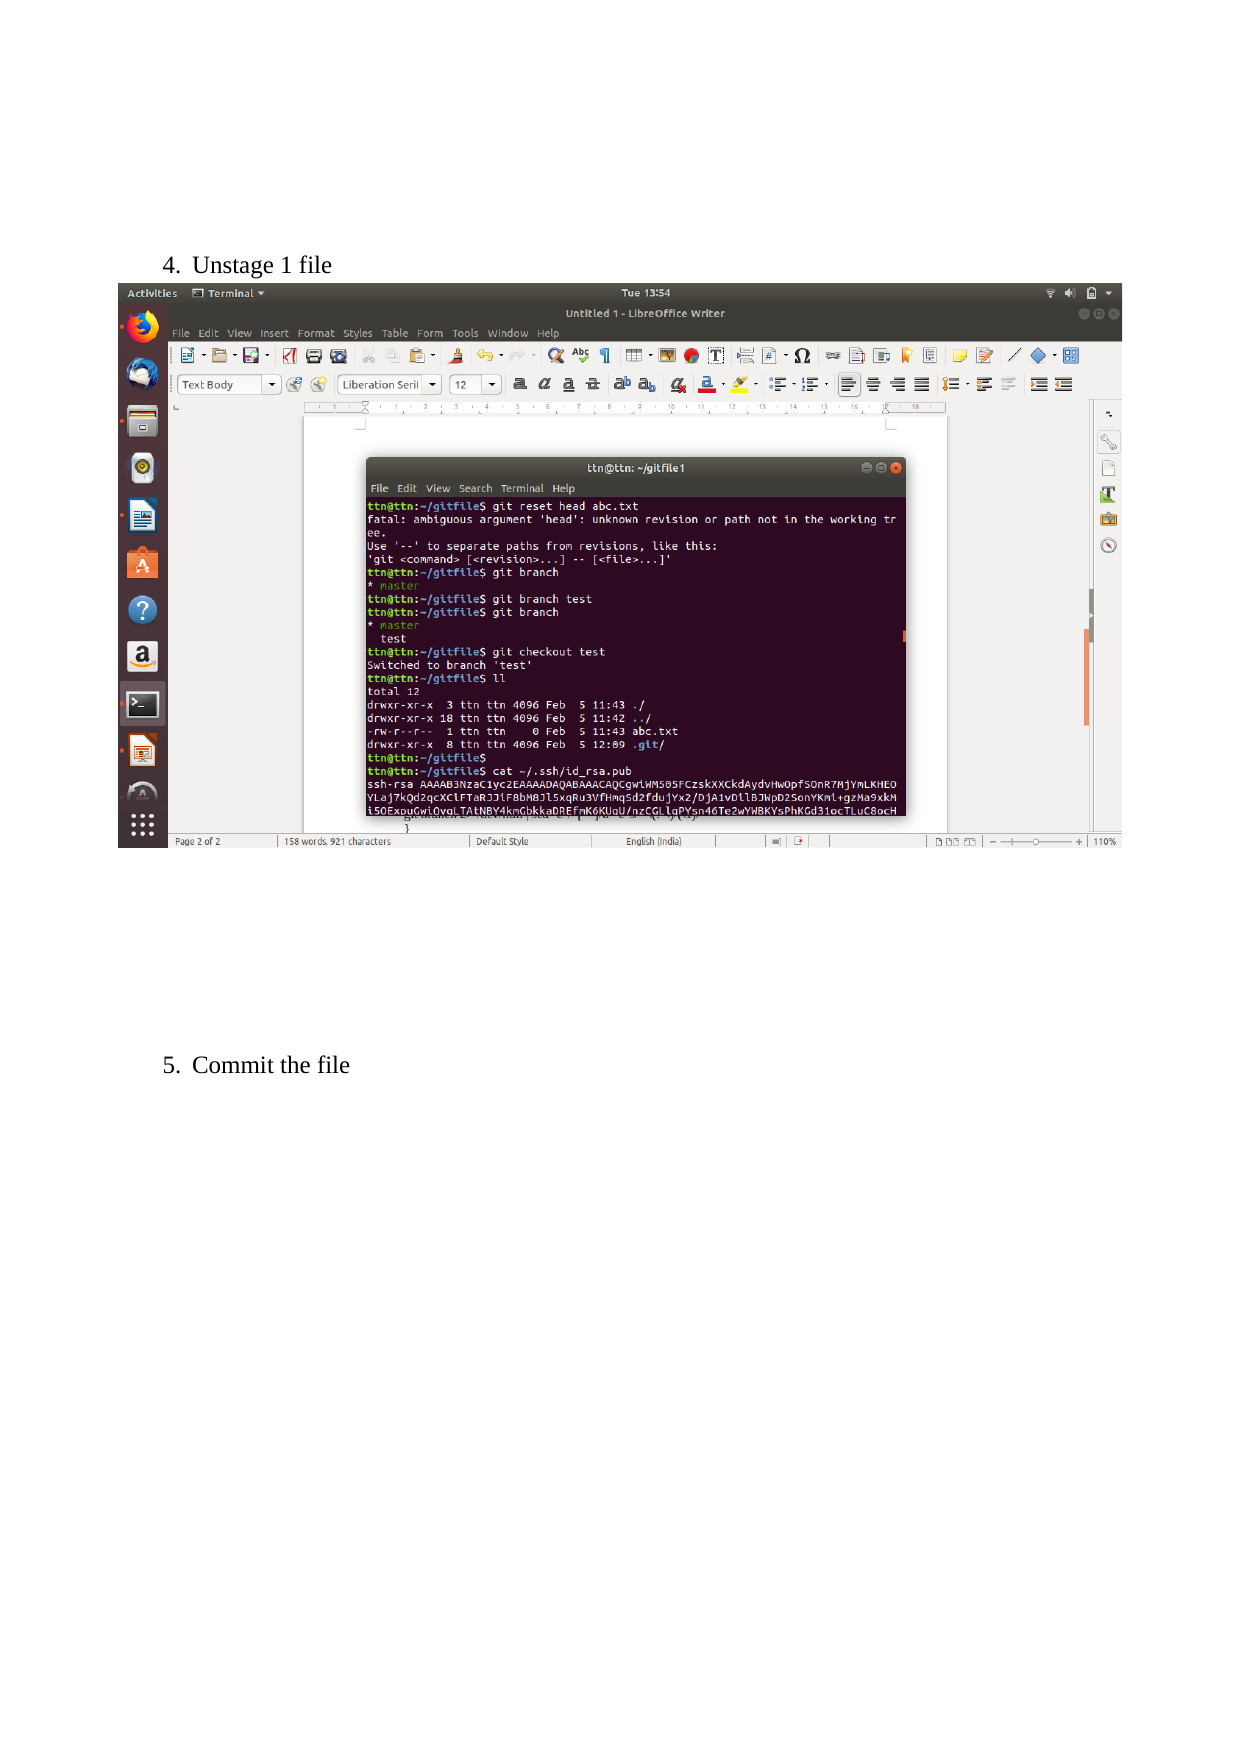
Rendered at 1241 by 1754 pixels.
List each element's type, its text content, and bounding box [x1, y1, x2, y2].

list Commit the file [162, 1050, 1122, 1079]
list Unstage 1 file [162, 250, 1122, 279]
picture [118, 283, 1123, 848]
